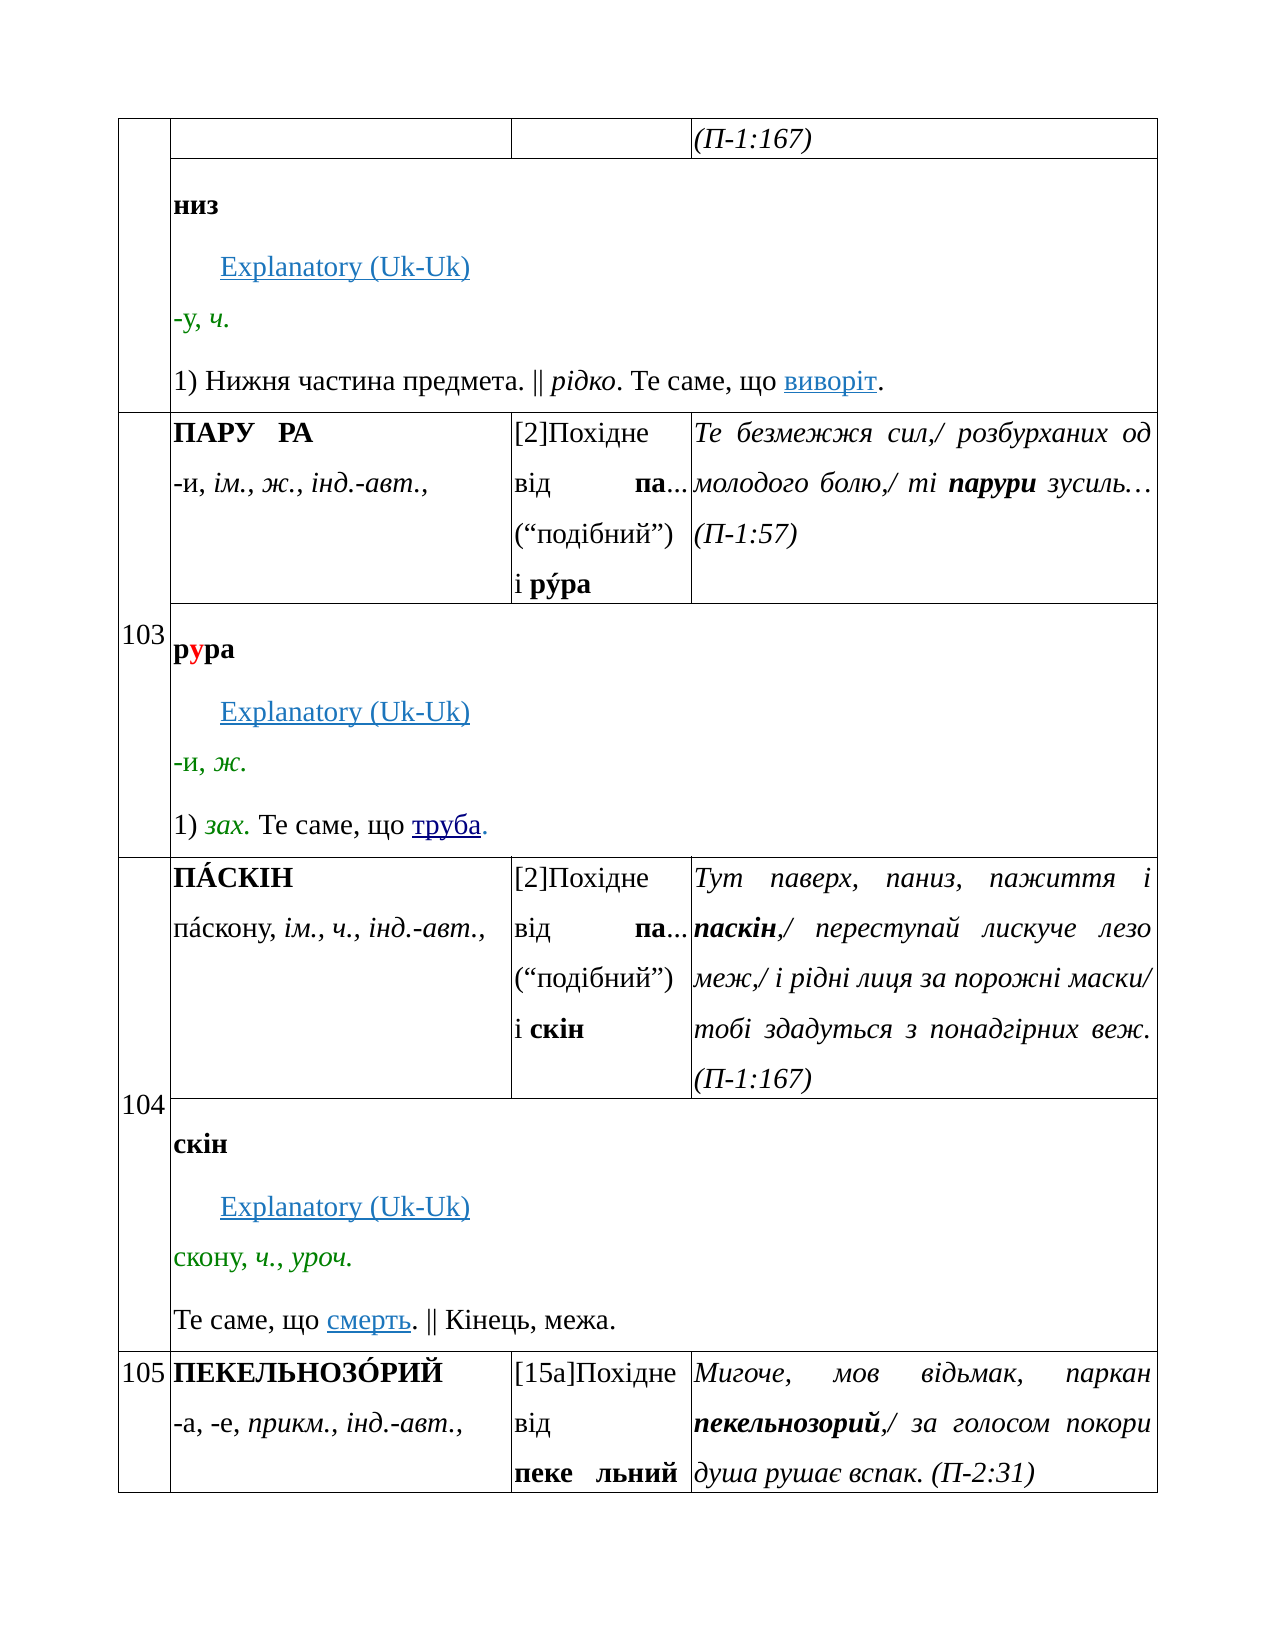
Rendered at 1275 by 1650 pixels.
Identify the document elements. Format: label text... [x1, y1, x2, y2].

table_cell [2]Похідне від па... (“подібний”) і рýра [512, 413, 691, 603]
table_cell Те безмежжя сил,/ розбурханих од молодого болю,/ ті парури зусиль… (П-1:57) [692, 413, 1157, 603]
table_cell [119, 119, 170, 412]
table_cell Тут паверх, паниз, пажиття і паскін,/ переступай лискуче лезо меж,/ і рідні лиця за порожні маски/ тобі здадуться з понадгірних веж. (П-1:167) [692, 858, 1157, 1098]
table_cell [171, 119, 511, 158]
table_cell рура Explanatory (Uk-Uk) -и, ж. 1) зах. Те саме, що труба. [171, 604, 1157, 856]
table_cell (П-1:167) [692, 119, 1157, 158]
table_cell Парура -и, ім., ж., інд.-авт., [171, 413, 511, 603]
table_cell 105 [119, 1352, 170, 1492]
table_cell [2]Похідне від па... (“подібний”) і скін [512, 858, 691, 1098]
table_cell [512, 119, 691, 158]
table_cell 103 [119, 413, 170, 856]
table_cell Мигоче, мов відьмак, паркан пекельнозорий,/ за голосом покори душа рушає вспак. (П-2:31) [692, 1352, 1157, 1492]
table_cell низ Explanatory (Uk-Uk) -у, ч. 1) Нижня частина предмета. || рідко. Те саме, що виворіт. [171, 159, 1157, 412]
table_cell скін Explanatory (Uk-Uk) скону, ч., уроч. Те саме, що смерть. || Кінець, межа. [171, 1099, 1157, 1351]
table_cell Пекельнозóрий -а, -е, прикм., інд.-авт., [171, 1352, 511, 1492]
table_cell Пáскін пáскону, ім., ч., інд.-авт., [171, 858, 511, 1098]
table_cell [15а]Похідне від пекельний [512, 1352, 691, 1492]
table_cell 104 [119, 858, 170, 1351]
